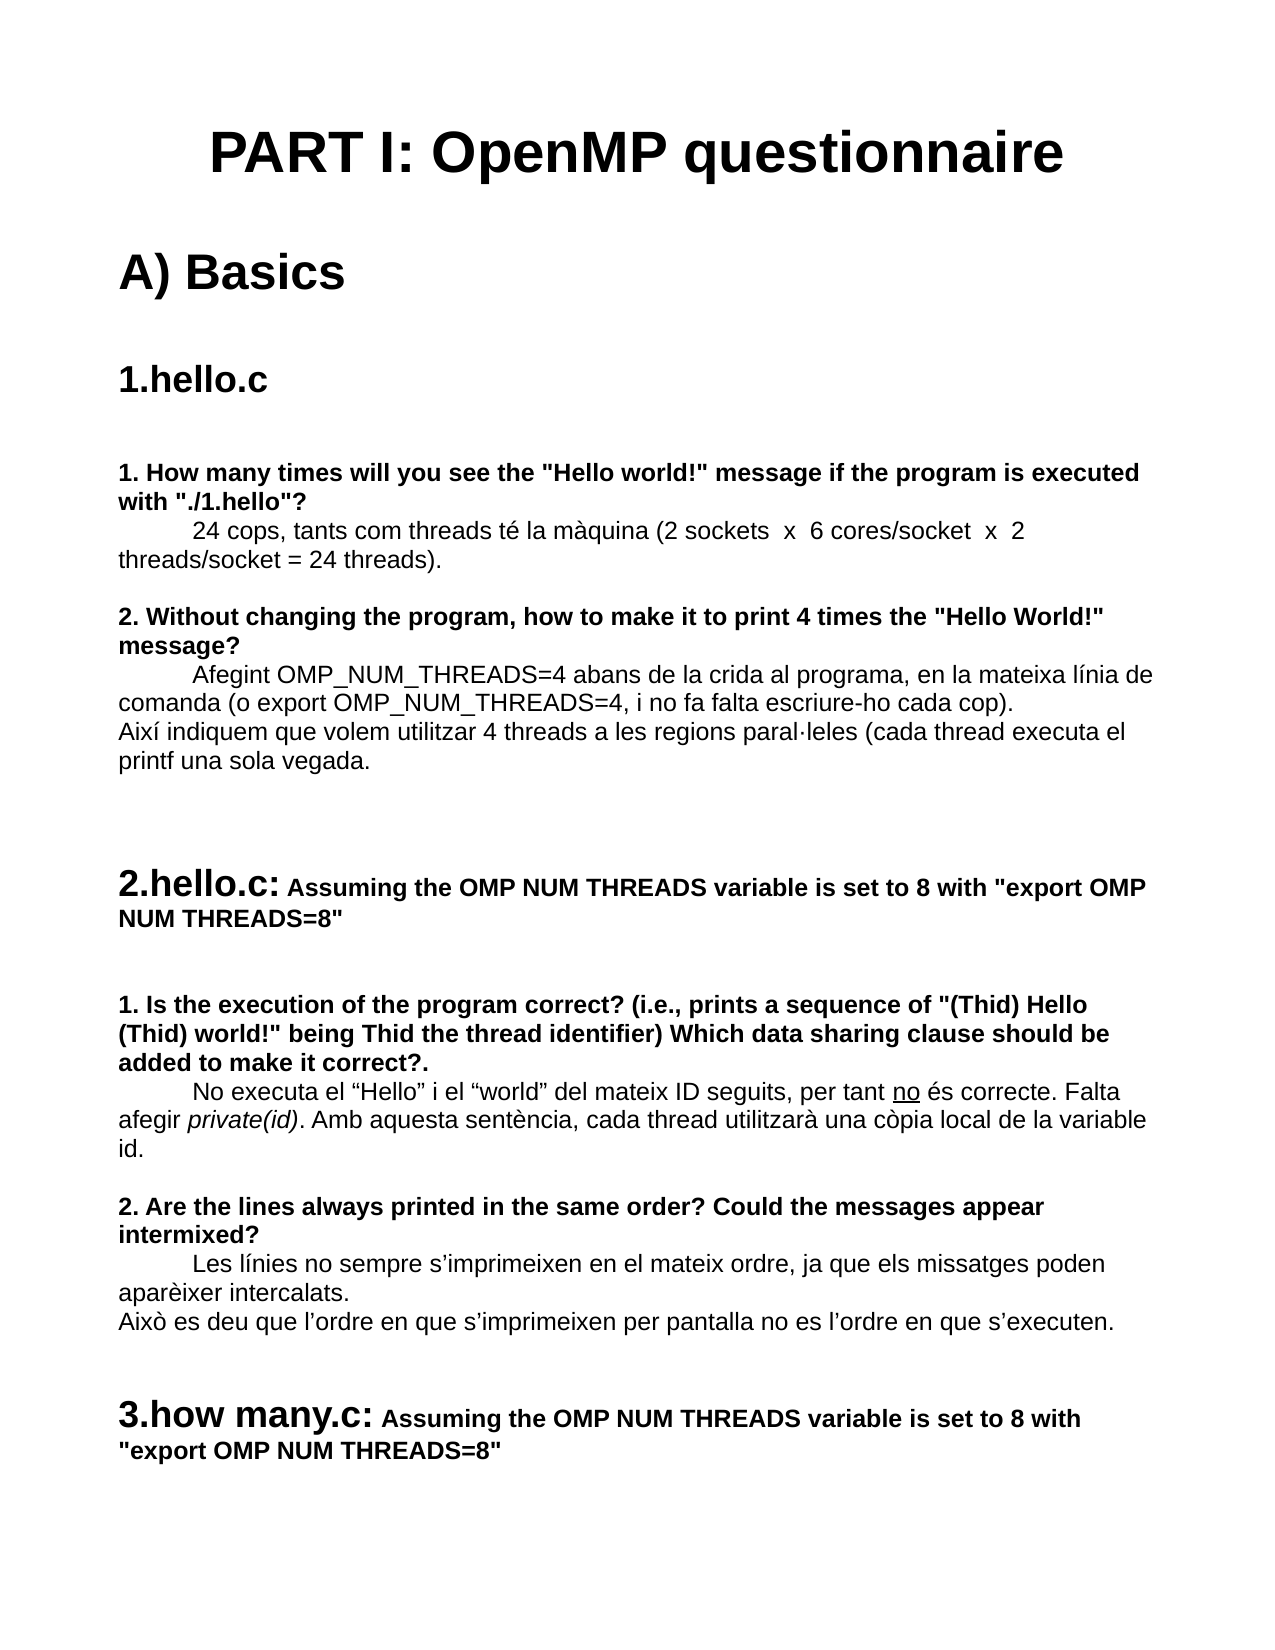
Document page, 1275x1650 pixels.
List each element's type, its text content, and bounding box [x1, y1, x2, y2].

text Les línies no sempre s’imprimeixen en el mateix ordre, ja que els missatges poden aparèixer intercalats. [118, 1249, 1157, 1306]
text No executa el “Hello” i el “world” del mateix ID seguits, per tant no és correcte. Falta afegir private(id). Amb aquesta sentència, cada thread utilitzarà una còpia local de la variable id. [118, 1076, 1157, 1163]
text 1.hello.c [118, 358, 1157, 401]
text PART I: OpenMP questionnaire [118, 118, 1157, 185]
text 1. Is the execution of the program correct? (i.e., prints a sequence of "(Thid) Hello (Thid) world!" being Thid the thread identifier) Which data sharing clause should be added to make it correct?. [118, 990, 1157, 1076]
text Això es deu que l’ordre en que s’imprimeixen per pantalla no es l’ordre en que s’executen. [118, 1306, 1157, 1335]
text A) Basics [118, 243, 1157, 300]
text 2. Are the lines always printed in the same order? Could the messages appear intermixed? [118, 1191, 1157, 1249]
text 1. How many times will you see the "Hello world!" message if the program is executed with "./1.hello"? [118, 458, 1157, 516]
text 24 cops, tants com threads té la màquina (2 sockets x 6 cores/socket x 2 threads/socket = 24 threads). [118, 516, 1157, 573]
text 2. Without changing the program, how to make it to print 4 times the "Hello World!" message? [118, 602, 1157, 659]
text Afegint OMP_NUM_THREADS=4 abans de la crida al programa, en la mateixa línia de comanda (o export OMP_NUM_THREADS=4, i no fa falta escriure-ho cada cop). [118, 659, 1157, 717]
text 3.how many.c: Assuming the OMP NUM THREADS variable is set to 8 with "export OMP NUM THREADS=8" [118, 1393, 1157, 1464]
text 2.hello.c: Assuming the OMP NUM THREADS variable is set to 8 with "export OMP NUM THREADS=8" [118, 861, 1157, 933]
text Així indiquem que volem utilitzar 4 threads a les regions paral·leles (cada thread executa el printf una sola vegada. [118, 717, 1157, 774]
